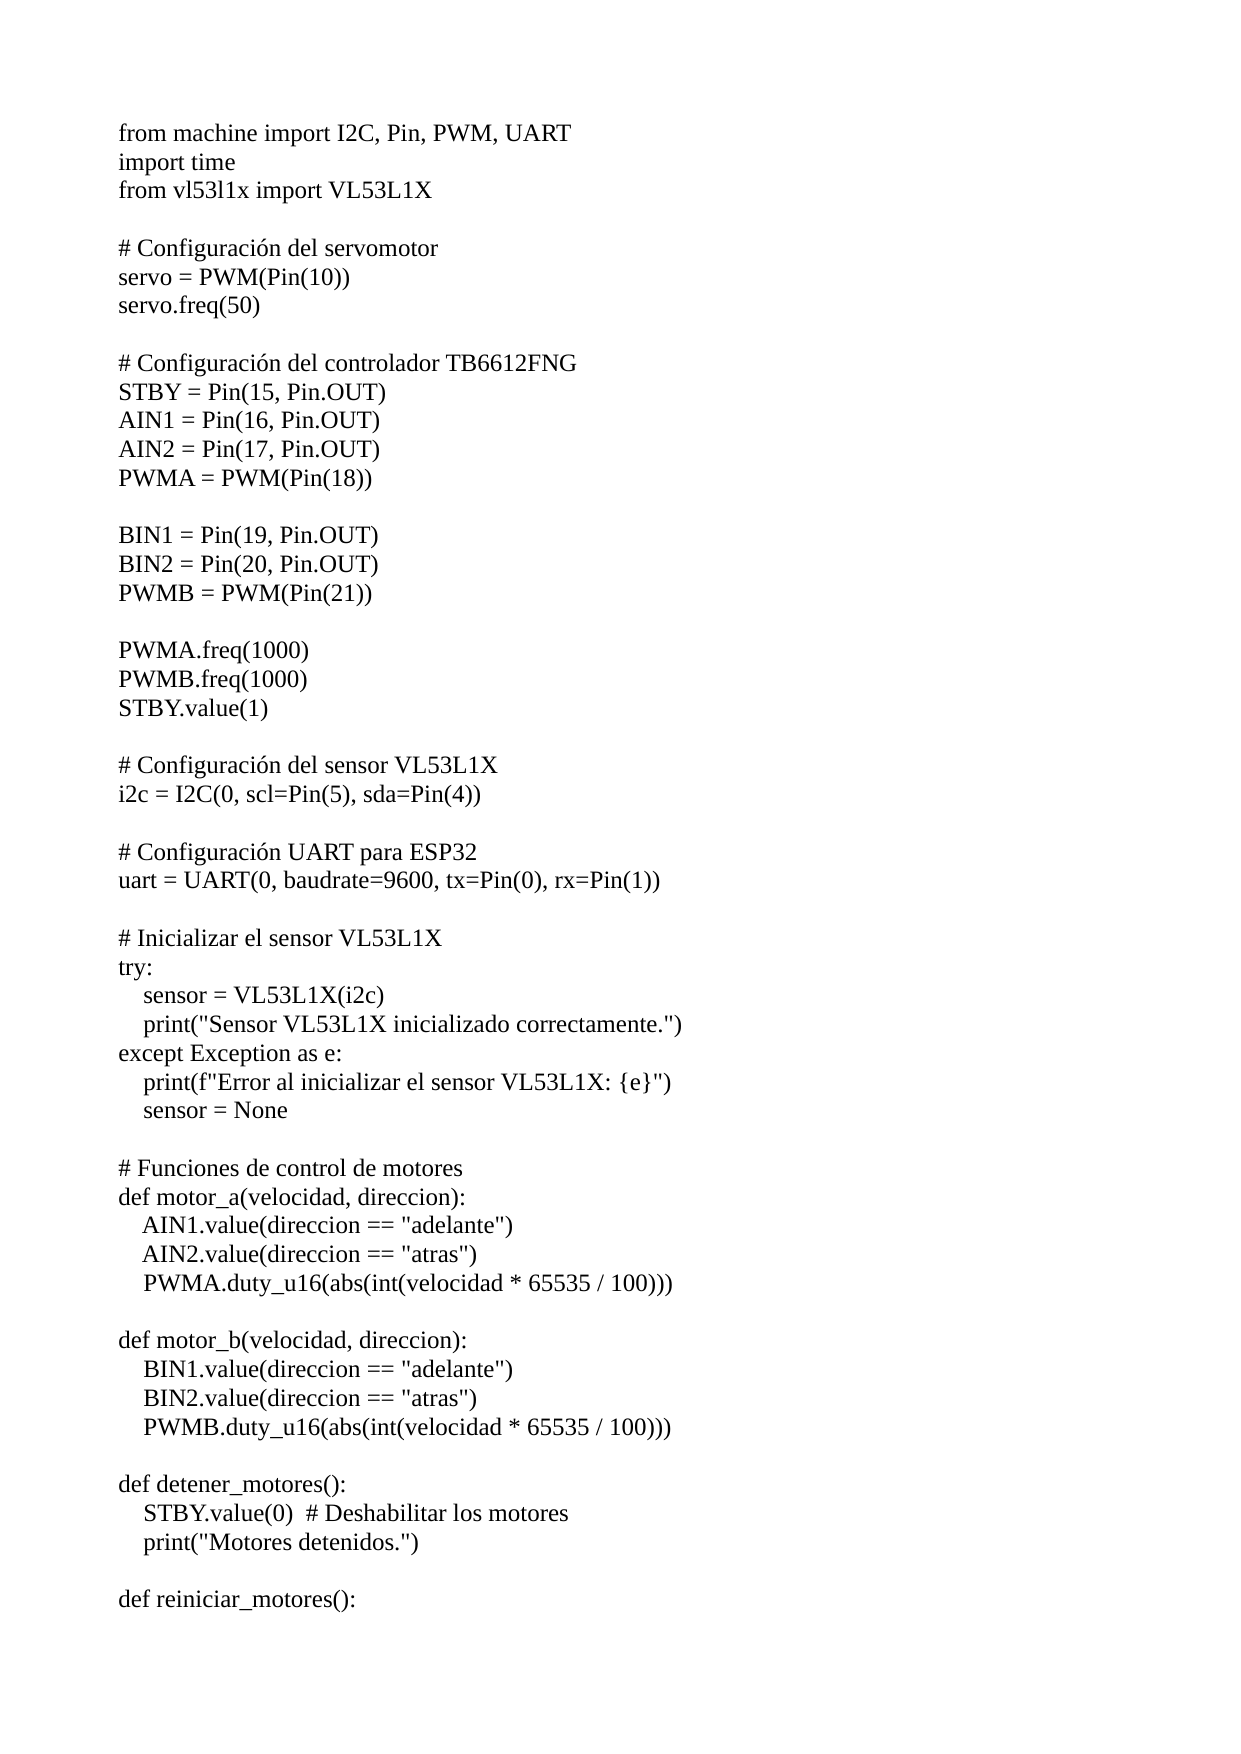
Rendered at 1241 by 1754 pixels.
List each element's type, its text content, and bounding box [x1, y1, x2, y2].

text # Configuración del controlador TB6612FNG [118, 348, 1122, 377]
text AIN1 = Pin(16, Pin.OUT) [118, 406, 1122, 434]
text STBY = Pin(15, Pin.OUT) [118, 377, 1122, 406]
text servo.freq(50) [118, 291, 1122, 319]
text BIN2 = Pin(20, Pin.OUT) [118, 549, 1122, 578]
text def motor_a(velocidad, direccion): [118, 1182, 1122, 1211]
text servo = PWM(Pin(10)) [118, 262, 1122, 291]
text except Exception as e: [118, 1038, 1122, 1067]
text AIN2 = Pin(17, Pin.OUT) [118, 434, 1122, 463]
text BIN1.value(direccion == "adelante") [118, 1354, 1122, 1383]
text # Configuración UART para ESP32 [118, 837, 1122, 866]
text PWMB.freq(1000) [118, 664, 1122, 693]
text BIN1 = Pin(19, Pin.OUT) [118, 521, 1122, 549]
text # Configuración del sensor VL53L1X [118, 751, 1122, 779]
text AIN2.value(direccion == "atras") [118, 1239, 1122, 1268]
text from machine import I2C, Pin, PWM, UART [118, 118, 1122, 147]
text PWMA = PWM(Pin(18)) [118, 463, 1122, 492]
text PWMB = PWM(Pin(21)) [118, 578, 1122, 607]
text sensor = None [118, 1096, 1122, 1124]
text print("Motores detenidos.") [118, 1527, 1122, 1556]
text def motor_b(velocidad, direccion): [118, 1326, 1122, 1354]
text PWMA.freq(1000) [118, 636, 1122, 664]
text STBY.value(1) [118, 693, 1122, 722]
text STBY.value(0) # Deshabilitar los motores [118, 1498, 1122, 1527]
text print(f"Error al inicializar el sensor VL53L1X: {e}") [118, 1067, 1122, 1096]
text BIN2.value(direccion == "atras") [118, 1383, 1122, 1412]
text def detener_motores(): [118, 1469, 1122, 1498]
text print("Sensor VL53L1X inicializado correctamente.") [118, 1009, 1122, 1038]
text sensor = VL53L1X(i2c) [118, 981, 1122, 1009]
text import time [118, 147, 1122, 176]
text try: [118, 952, 1122, 981]
text from vl53l1x import VL53L1X [118, 176, 1122, 204]
text AIN1.value(direccion == "adelante") [118, 1211, 1122, 1239]
text # Inicializar el sensor VL53L1X [118, 923, 1122, 952]
text uart = UART(0, baudrate=9600, tx=Pin(0), rx=Pin(1)) [118, 866, 1122, 894]
text # Configuración del servomotor [118, 233, 1122, 262]
text # Funciones de control de motores [118, 1153, 1122, 1182]
text PWMB.duty_u16(abs(int(velocidad * 65535 / 100))) [118, 1412, 1122, 1441]
text i2c = I2C(0, scl=Pin(5), sda=Pin(4)) [118, 779, 1122, 808]
text PWMA.duty_u16(abs(int(velocidad * 65535 / 100))) [118, 1268, 1122, 1297]
text def reiniciar_motores(): [118, 1584, 1122, 1613]
